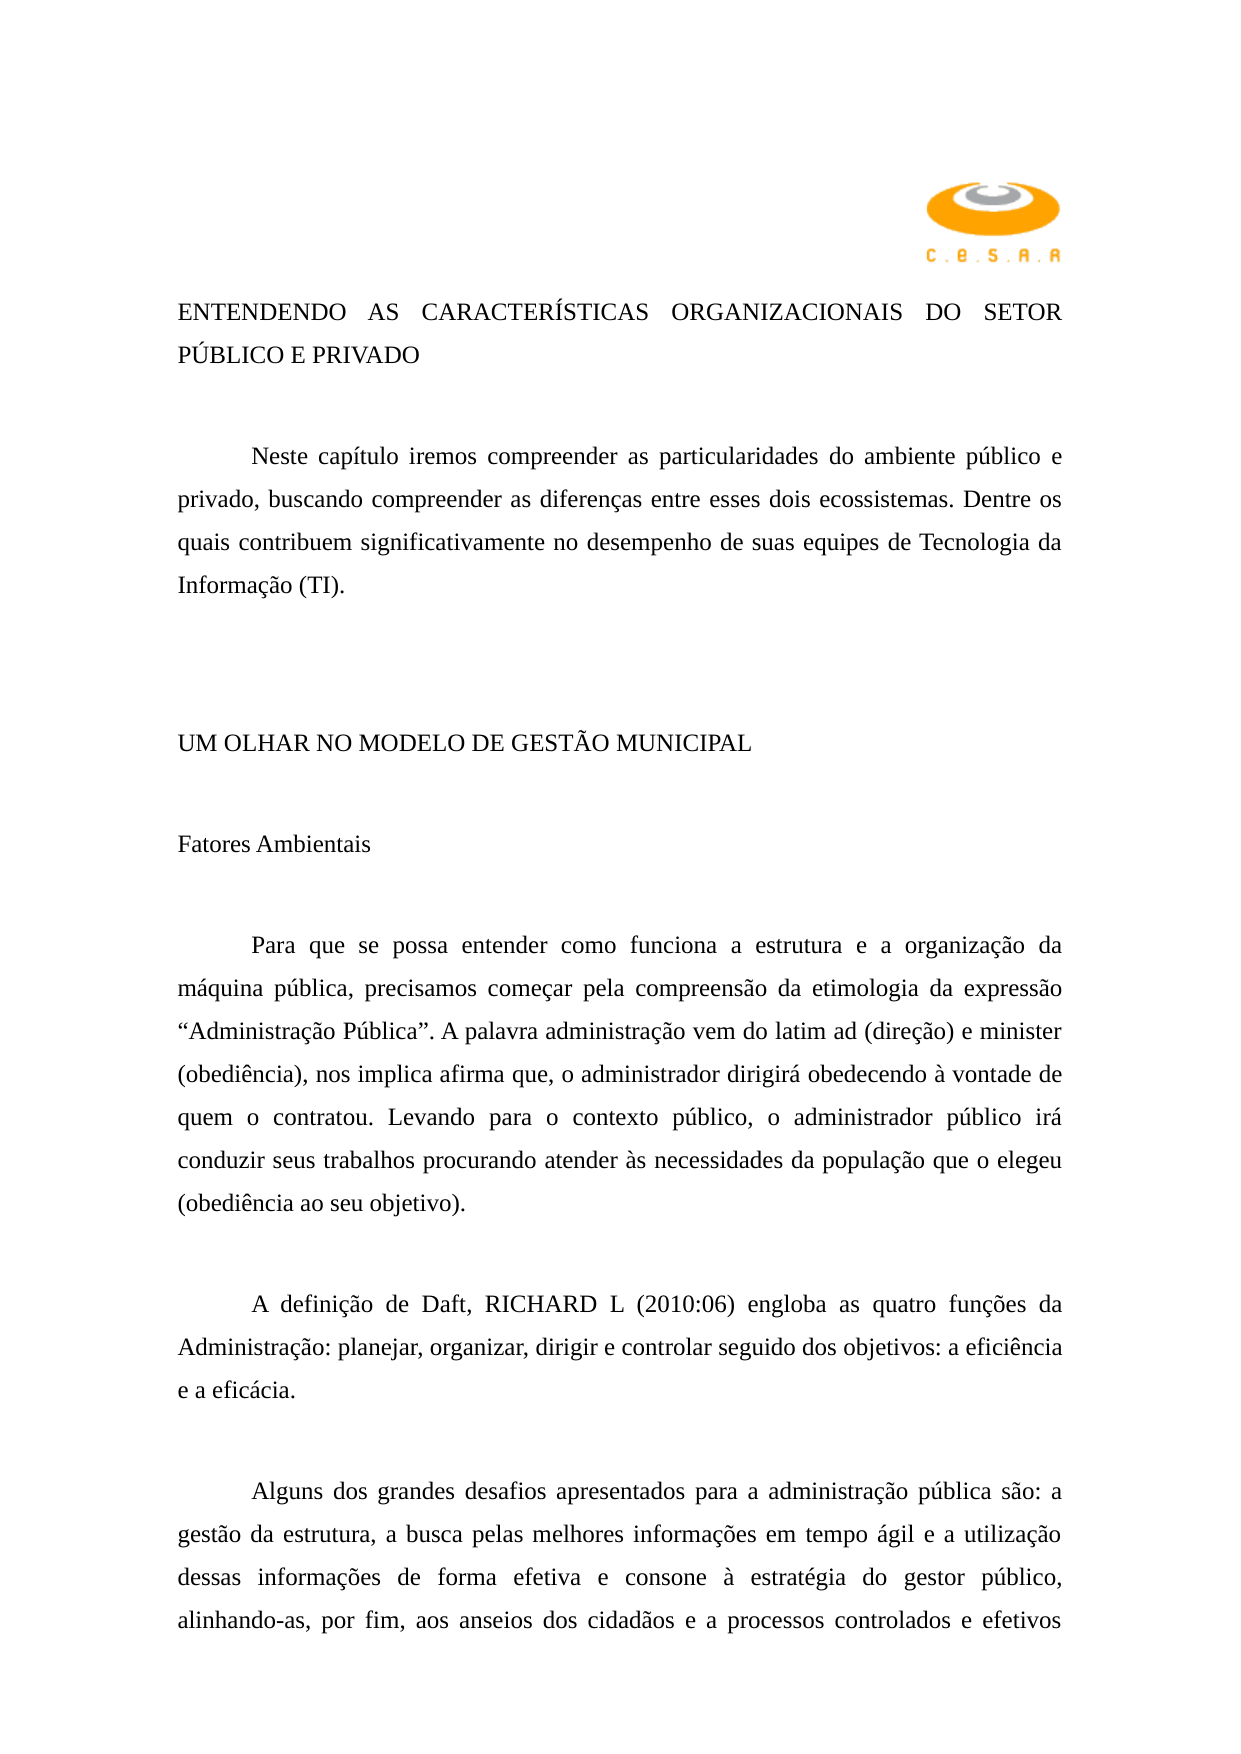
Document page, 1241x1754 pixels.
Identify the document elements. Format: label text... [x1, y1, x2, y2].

text Fatores Ambientais [177, 829, 1063, 858]
picture [924, 178, 1062, 267]
text A definição de Daft, RICHARD L (2010:06) engloba as quatro funções da Administração: planejar, organizar, dirigir e controlar seguido dos objetivos: a eficiência e a eficácia. [177, 1289, 1063, 1404]
text Alguns dos grandes desafios apresentados para a administração pública são: a gestão da estrutura, a busca pelas melhores informações em tempo ágil e a utilização dessas informações de forma efetiva e consone à estratégia do gestor público, alinhando-as, por fim, aos anseios dos cidadãos e a processos controlados e efetivos [177, 1476, 1063, 1634]
text Para que se possa entender como funciona a estrutura e a organização da máquina pública, precisamos começar pela compreensão da etimologia da expressão “Administração Pública”. A palavra administração vem do latim ad (direção) e minister (obediência), nos implica afirma que, o administrador dirigirá obedecendo à vontade de quem o contratou. Levando para o contexto público, o administrador público irá conduzir seus trabalhos procurando atender às necessidades da população que o elegeu (obediência ao seu objetivo). [177, 930, 1063, 1217]
text ENTENDENDO AS CARACTERÍSTICAS ORGANIZACIONAIS DO SETOR PÚBLICO E PRIVADO [177, 297, 1063, 369]
text Neste capítulo iremos compreender as particularidades do ambiente público e privado, buscando compreender as diferenças entre esses dois ecossistemas. Dentre os quais contribuem significativamente no desempenho de suas equipes de Tecnologia da Informação (TI). [177, 441, 1063, 599]
text UM OLHAR NO MODELO DE GESTÃO MUNICIPAL [177, 728, 1063, 757]
